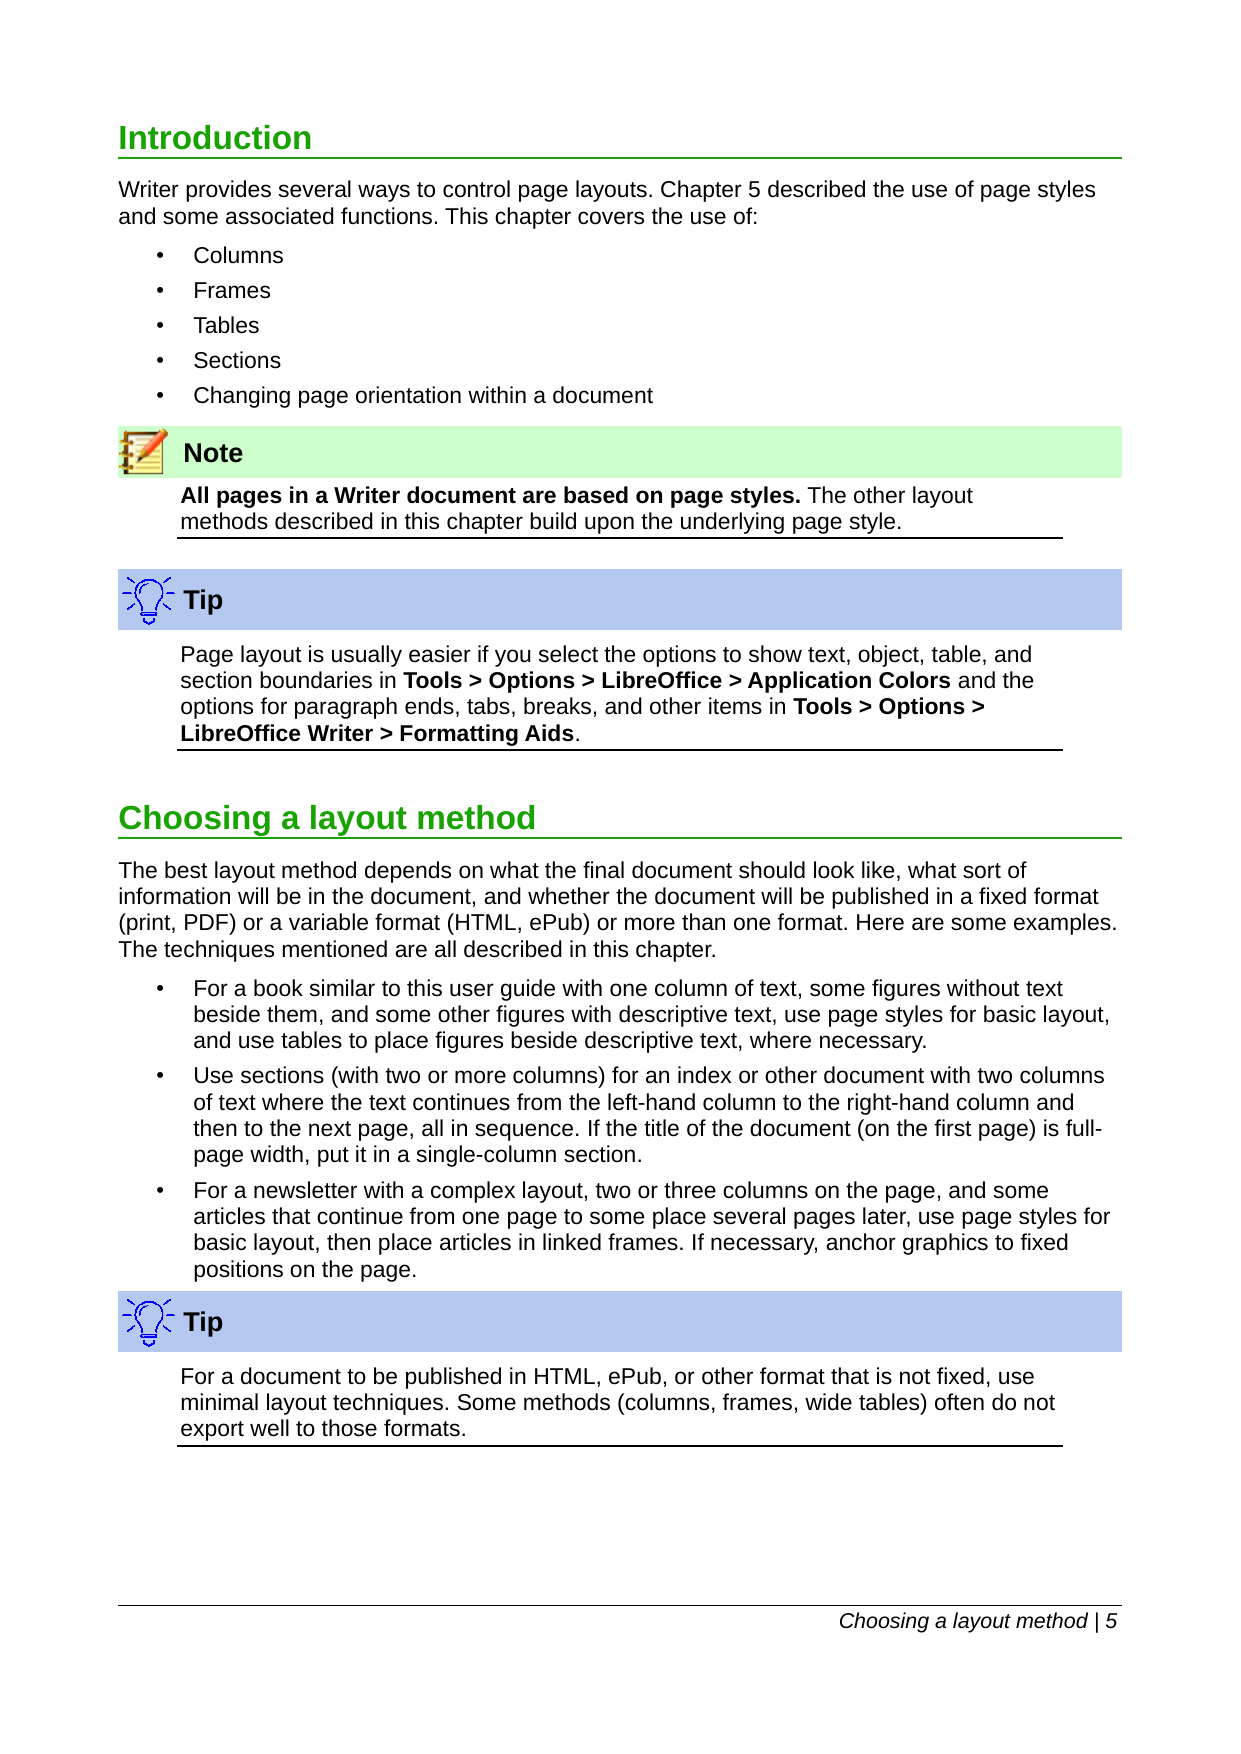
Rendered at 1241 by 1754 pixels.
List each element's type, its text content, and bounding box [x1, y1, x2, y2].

list Changing page orientation within a document [156, 382, 1122, 409]
picture [119, 427, 170, 478]
subtitle Tip [118, 569, 1122, 630]
list Sections [156, 347, 1122, 373]
list For a newsletter with a complex layout, two or three columns on the page, and some articles that continue from one page to some place several pages later, use page styles for basic layout, then place articles in linked frames. If necessary, anchor graphics to fixed positions on the page. [156, 1177, 1122, 1282]
list Frames [156, 277, 1122, 303]
picture [119, 1291, 179, 1351]
text The best layout method depends on what the final document should look like, what sort of information will be in the document, and whether the document will be published in a fixed format (print, PDF) or a variable format (HTML, ePub) or more than one format. Here are some examples. The techniques mentioned are all described in this chapter. [118, 857, 1122, 962]
picture [119, 569, 179, 629]
list Tables [156, 312, 1122, 338]
list For a book similar to this user guide with one column of text, some figures without text beside them, and some other figures with descriptive text, use page styles for basic layout, and use tables to place figures beside descriptive text, where necessary. [156, 974, 1122, 1053]
subtitle Tip [118, 1291, 1122, 1352]
list Columns [156, 242, 1122, 268]
subtitle Note [118, 426, 1122, 478]
subtitle Introduction [118, 118, 1122, 157]
list Writer provides several ways to control page layouts. Chapter 5 described the use of page styles and some associated functions. This chapter covers the use of: [118, 176, 1122, 229]
subtitle Choosing a layout method [118, 798, 1122, 837]
text Page layout is usually easier if you select the options to show text, object, table, and section boundaries in Tools > Options > LibreOffice > Application Colors and the options for paragraph ends, tabs, breaks, and other items in Tools > Options > LibreOffice Writer > Formatting Aids. [177, 637, 1063, 749]
list Use sections (with two or more columns) for an index or other document with two columns of text where the text continues from the left-hand column to the right-hand column and then to the next page, all in sequence. If the title of the document (on the first page) is full-page width, put it in a single-column section. [156, 1062, 1122, 1168]
text For a document to be published in HTML, ePub, or other format that is not fixed, use minimal layout techniques. Some methods (columns, frames, wide tables) often do not export well to those formats. [177, 1359, 1063, 1445]
text All pages in a Writer document are based on page styles. The other layout methods described in this chapter build upon the underlying page style. [177, 478, 1063, 537]
